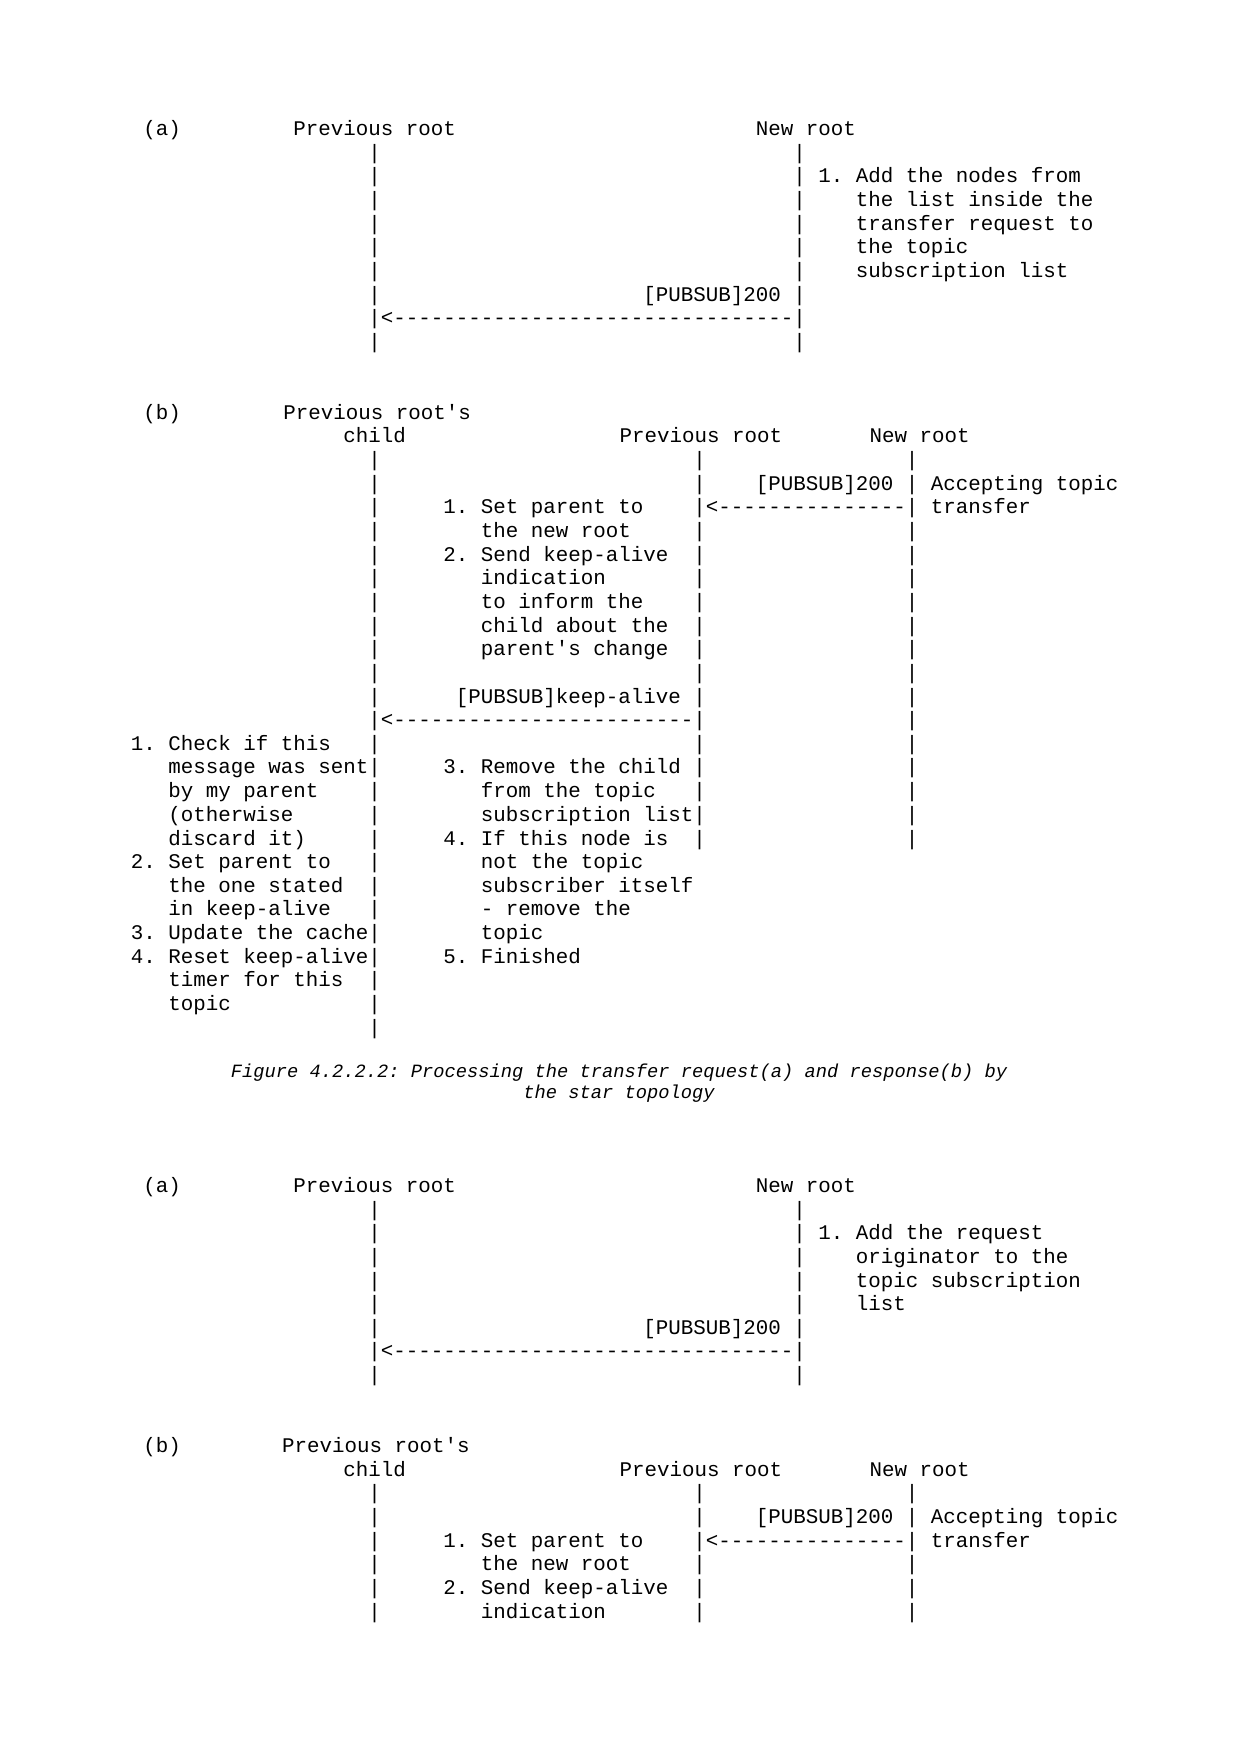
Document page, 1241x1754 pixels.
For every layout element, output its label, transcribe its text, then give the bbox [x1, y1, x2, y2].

text 4. Reset keep-alive| 5. Finished [118, 946, 1122, 969]
text | | | [118, 1482, 1122, 1506]
text by my parent | from the topic | | [118, 780, 1122, 804]
text | [PUBSUB]200 | [118, 1317, 1122, 1341]
text | | transfer request to [118, 213, 1122, 236]
text in keep-alive | - remove the [118, 898, 1122, 922]
text (a) Previous root New root [118, 1175, 1122, 1199]
text | [118, 1017, 1122, 1040]
text | | | [118, 662, 1122, 686]
text child Previous root New root [118, 426, 1122, 449]
text the one stated | subscriber itself [118, 875, 1122, 898]
text | 1. Set parent to |<---------------| transfer [118, 496, 1122, 520]
text | the new root | | [118, 520, 1122, 544]
text message was sent| 3. Remove the child | | [118, 757, 1122, 780]
text the star topology [118, 1083, 1122, 1104]
text (otherwise | subscription list| | [118, 804, 1122, 827]
text | | subscription list [118, 260, 1122, 284]
text | the new root | | [118, 1553, 1122, 1577]
text | | [118, 142, 1122, 165]
text | child about the | | [118, 615, 1122, 638]
text discard it) | 4. If this node is | | [118, 827, 1122, 851]
text | | | [118, 449, 1122, 473]
text | | [PUBSUB]200 | Accepting topic [118, 1506, 1122, 1530]
text 3. Update the cache| topic [118, 922, 1122, 946]
text | indication | | [118, 1601, 1122, 1624]
text | 2. Send keep-alive | | [118, 544, 1122, 567]
text | 2. Send keep-alive | | [118, 1577, 1122, 1601]
text Figure 4.2.2.2: Processing the transfer request(a) and response(b) by [118, 1062, 1122, 1083]
text (b) Previous root's [118, 1435, 1122, 1459]
text | | [118, 1199, 1122, 1222]
text timer for this | [118, 969, 1122, 993]
text | | 1. Add the nodes from [118, 165, 1122, 189]
text | | 1. Add the request [118, 1222, 1122, 1246]
text | | [118, 1364, 1122, 1388]
text | to inform the | | [118, 591, 1122, 615]
text | [PUBSUB]keep-alive | | [118, 686, 1122, 709]
text |<--------------------------------| [118, 307, 1122, 331]
text (b) Previous root's [118, 402, 1122, 426]
text (a) Previous root New root [118, 118, 1122, 142]
text | indication | | [118, 567, 1122, 591]
text | | originator to the [118, 1246, 1122, 1269]
text | | the topic [118, 236, 1122, 260]
text topic | [118, 993, 1122, 1017]
text 2. Set parent to | not the topic [118, 851, 1122, 875]
text | | the list inside the [118, 189, 1122, 213]
text |<------------------------| | [118, 709, 1122, 733]
text | | [118, 331, 1122, 354]
text | | topic subscription [118, 1269, 1122, 1293]
text | [PUBSUB]200 | [118, 284, 1122, 307]
text | parent's change | | [118, 638, 1122, 662]
text child Previous root New root [118, 1459, 1122, 1482]
text | | [PUBSUB]200 | Accepting topic [118, 473, 1122, 496]
text | | list [118, 1293, 1122, 1317]
text |<--------------------------------| [118, 1341, 1122, 1364]
text | 1. Set parent to |<---------------| transfer [118, 1530, 1122, 1553]
text 1. Check if this | | | [118, 733, 1122, 757]
